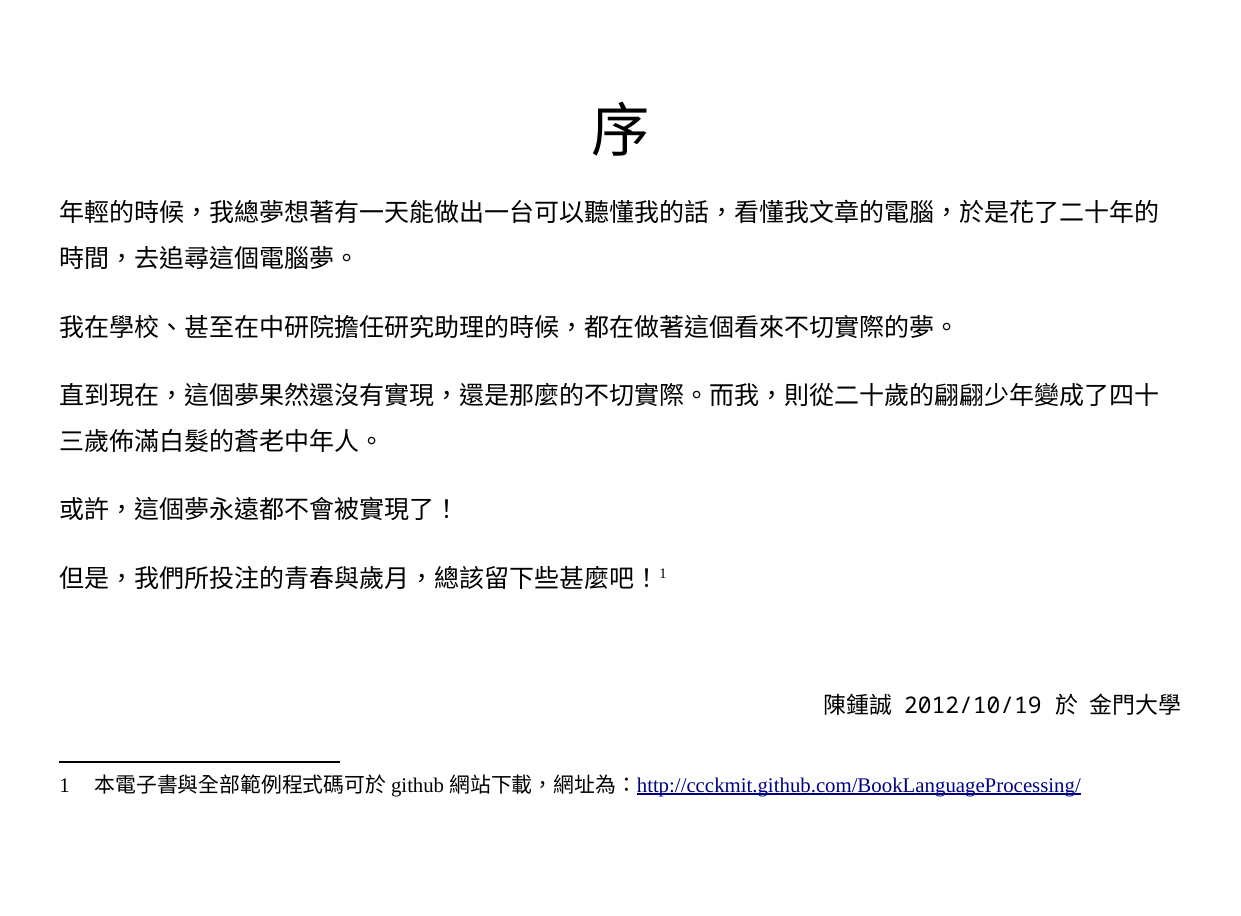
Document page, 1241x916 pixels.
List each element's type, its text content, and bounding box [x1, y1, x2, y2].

subtitle 序 [59, 84, 1181, 168]
text 年輕的時候，我總夢想著有一天能做出一台可以聽懂我的話，看懂我文章的電腦，於是花了二十年的時間，去追尋這個電腦夢。 [59, 193, 1181, 274]
text 直到現在，這個夢果然還沒有實現，還是那麼的不切實際。而我，則從二十歲的翩翩少年變成了四十三歲佈滿白髮的蒼老中年人。 [59, 376, 1181, 457]
text 陳鍾誠 2012/10/19 於 金門大學 [59, 687, 1181, 721]
text 但是，我們所投注的青春與歲月，總該留下些甚麼吧！ [59, 559, 1181, 595]
text 我在學校、甚至在中研院擔任研究助理的時候，都在做著這個看來不切實際的夢。 [59, 307, 1181, 343]
text 或許，這個夢永遠都不會被實現了！ [59, 490, 1181, 526]
text 本電子書與全部範例程式碼可於 github 網站下載，網址為：http://ccckmit.github.com/BookLanguageProcessing/ [59, 768, 1181, 798]
